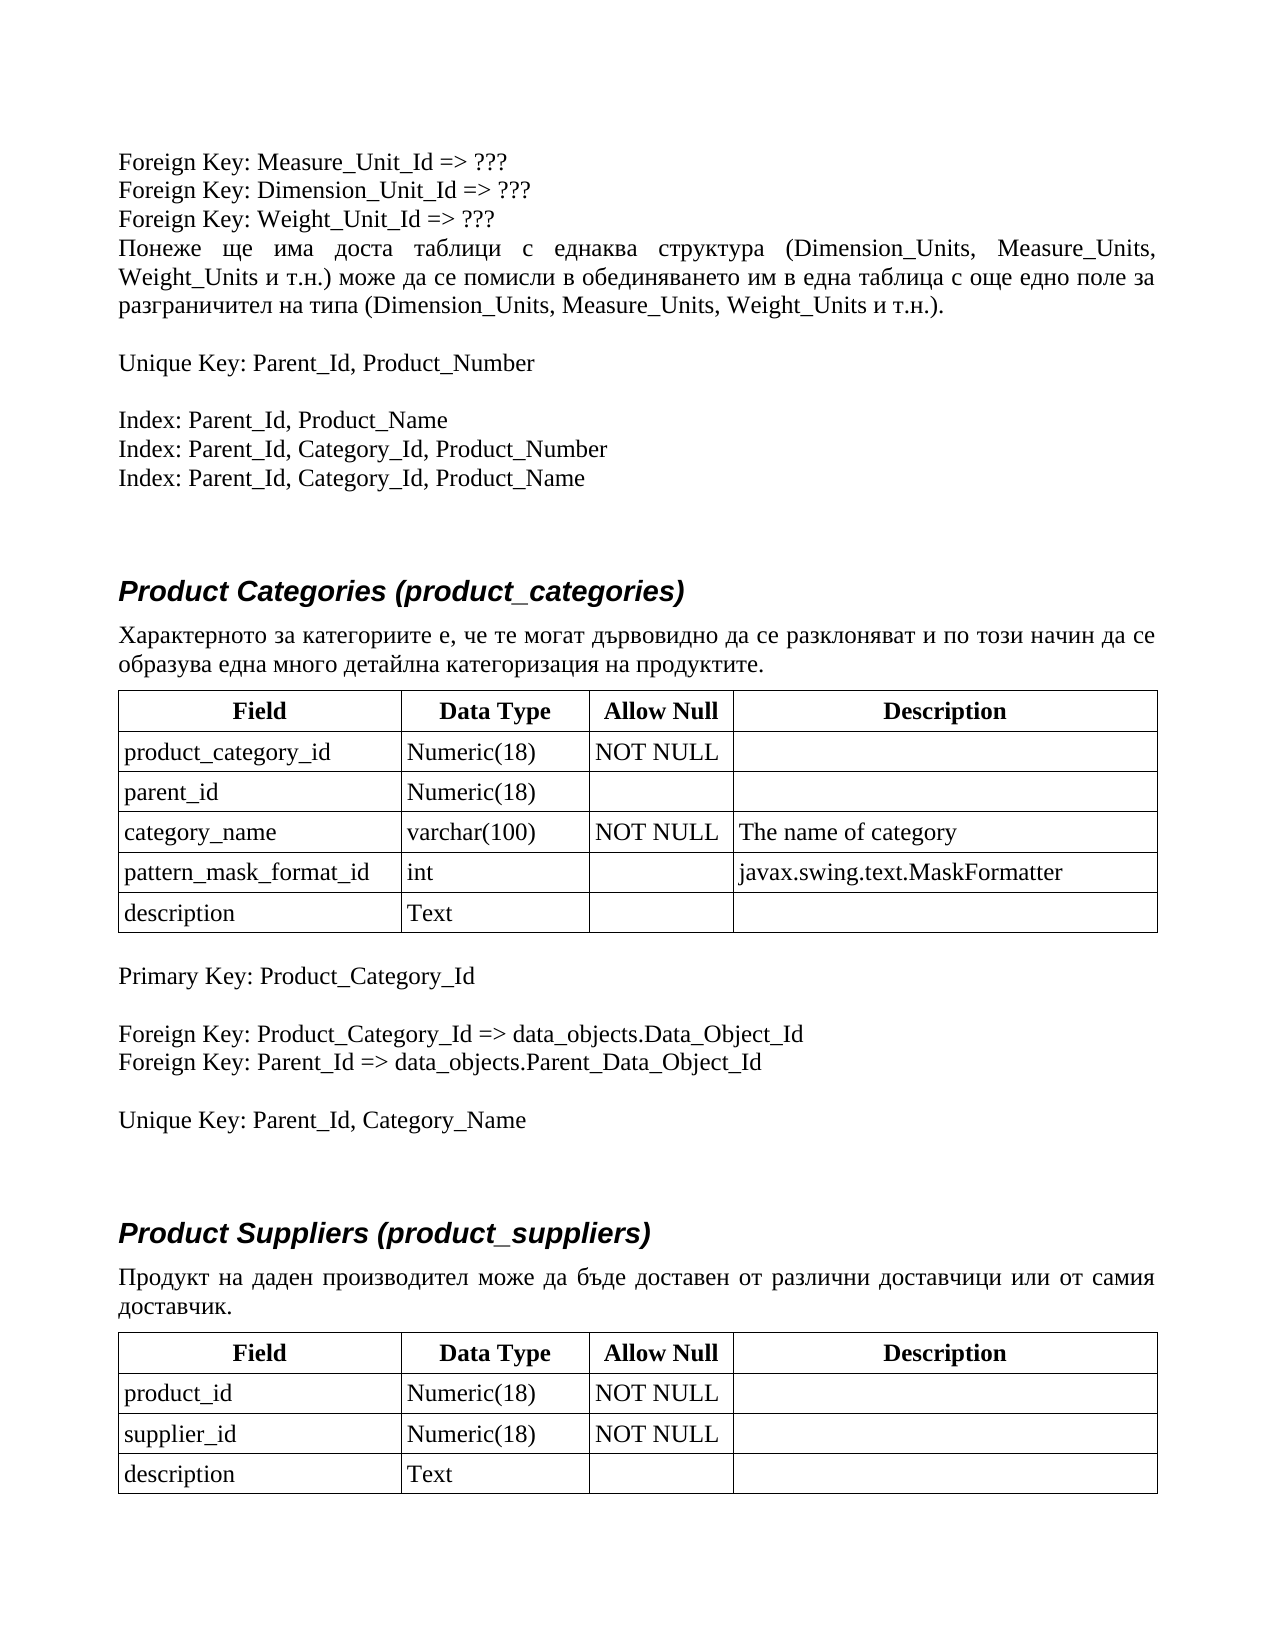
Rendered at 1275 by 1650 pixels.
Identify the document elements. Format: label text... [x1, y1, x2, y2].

table_cell [734, 732, 1157, 771]
table_header Field [119, 691, 401, 731]
table_cell [734, 1454, 1157, 1493]
table_header Field [119, 1333, 401, 1373]
table_cell NOT NULL [590, 1414, 733, 1453]
text Понеже ще има доста таблици с еднаква структура (Dimension_Units, Measure_Units, Weight_Units и т.н.) може да се помисли в обединяването им в една таблица с още едно поле за разграничител на типа (Dimension_Units, Measure_Units, Weight_Units и т.н.). [118, 233, 1157, 319]
text Характерното за категориите е, че те могат дървовидно да се разклоняват и по този начин да се образува една много детайлна категоризация на продуктите. [118, 620, 1157, 678]
text Index: Parent_Id, Product_Name [118, 406, 1157, 434]
table_cell NOT NULL [590, 812, 733, 852]
table_header Data Type [402, 1333, 589, 1373]
table_cell Numeric(18) [402, 1414, 589, 1453]
table_cell category_name [119, 812, 401, 852]
table_cell product_id [119, 1374, 401, 1413]
text Foreign Key: Parent_Id => data_objects.Parent_Data_Object_Id [118, 1047, 1157, 1076]
table_cell supplier_id [119, 1414, 401, 1453]
subtitle Product Suppliers (product_suppliers) [118, 1216, 1157, 1250]
text Index: Parent_Id, Category_Id, Product_Number [118, 434, 1157, 463]
table_header Description [734, 691, 1157, 731]
table_cell Text [402, 893, 589, 932]
table_header Allow Null [590, 691, 733, 731]
table_cell javax.swing.text.MaskFormatter [734, 853, 1157, 892]
table_cell parent_id [119, 772, 401, 811]
table_cell [734, 772, 1157, 811]
table_cell Text [402, 1454, 589, 1493]
table_cell [590, 772, 733, 811]
table_cell varchar(100) [402, 812, 589, 852]
table_cell The name of category [734, 812, 1157, 852]
text Foreign Key: Measure_Unit_Id => ??? [118, 147, 1157, 176]
table_cell NOT NULL [590, 732, 733, 771]
table_cell [590, 1454, 733, 1493]
table_cell product_category_id [119, 732, 401, 771]
table_header Description [734, 1333, 1157, 1373]
table_cell NOT NULL [590, 1374, 733, 1413]
text Index: Parent_Id, Category_Id, Product_Name [118, 463, 1157, 492]
table_cell pattern_mask_format_id [119, 853, 401, 892]
table_cell [734, 1374, 1157, 1413]
table_cell [734, 893, 1157, 932]
table_cell Numeric(18) [402, 1374, 589, 1413]
text Foreign Key: Product_Category_Id => data_objects.Data_Object_Id [118, 1019, 1157, 1047]
table_cell [590, 893, 733, 932]
text Primary Key: Product_Category_Id [118, 961, 1157, 990]
table_cell Numeric(18) [402, 772, 589, 811]
subtitle Product Categories (product_categories) [118, 574, 1157, 608]
table_cell [734, 1414, 1157, 1453]
table_cell description [119, 893, 401, 932]
table_cell description [119, 1454, 401, 1493]
table_cell Numeric(18) [402, 732, 589, 771]
text Foreign Key: Dimension_Unit_Id => ??? [118, 176, 1157, 204]
text Unique Key: Parent_Id, Category_Name [118, 1105, 1157, 1134]
table_cell int [402, 853, 589, 892]
table_cell [590, 853, 733, 892]
text Продукт на даден производител може да бъде доставен от различни доставчици или от самия доставчик. [118, 1262, 1157, 1320]
text Unique Key: Parent_Id, Product_Number [118, 348, 1157, 377]
table_header Allow Null [590, 1333, 733, 1373]
text Foreign Key: Weight_Unit_Id => ??? [118, 204, 1157, 233]
table_header Data Type [402, 691, 589, 731]
